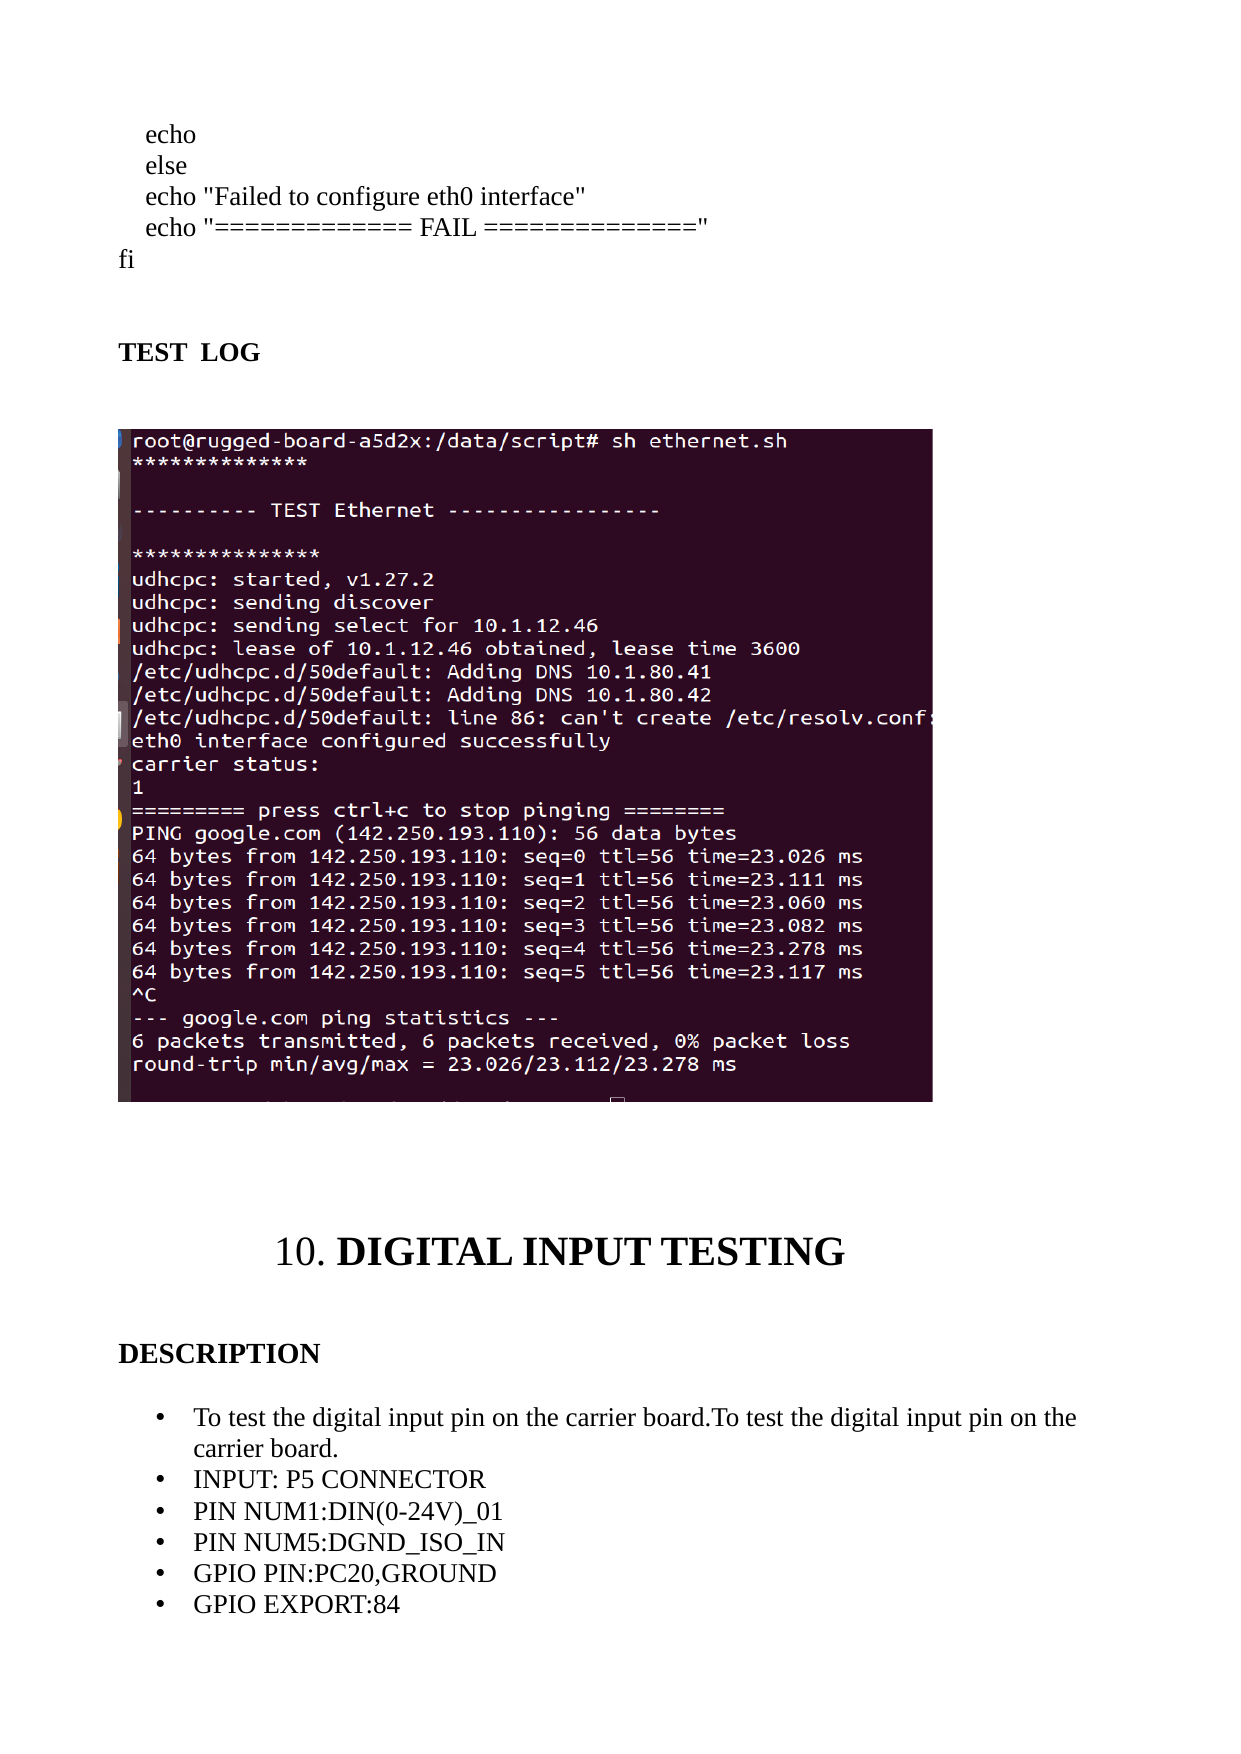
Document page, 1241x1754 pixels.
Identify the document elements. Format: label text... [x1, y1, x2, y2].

list INPUT: P5 CONNECTOR [156, 1463, 1122, 1494]
text fi [118, 243, 1122, 274]
text echo [118, 118, 1122, 149]
list To test the digital input pin on the carrier board.To test the digital input pin on the carrier board. [156, 1401, 1122, 1463]
text echo "Failed to configure eth0 interface" [118, 180, 1122, 212]
list PIN NUM5:DGND_ISO_IN [156, 1526, 1122, 1557]
picture [118, 429, 214, 1102]
list GPIO EXPORT:84 [156, 1588, 1122, 1619]
list PIN NUM1:DIN(0-24V)_01 [156, 1494, 1122, 1526]
list GPIO PIN:PC20,GROUND [156, 1557, 1122, 1588]
text TEST LOG [118, 336, 1122, 367]
text else [118, 149, 1122, 180]
text echo "============= FAIL ==============" [118, 212, 1122, 243]
text 10. DIGITAL INPUT TESTING [118, 1226, 1122, 1274]
text DESCRIPTION [118, 1336, 1122, 1370]
